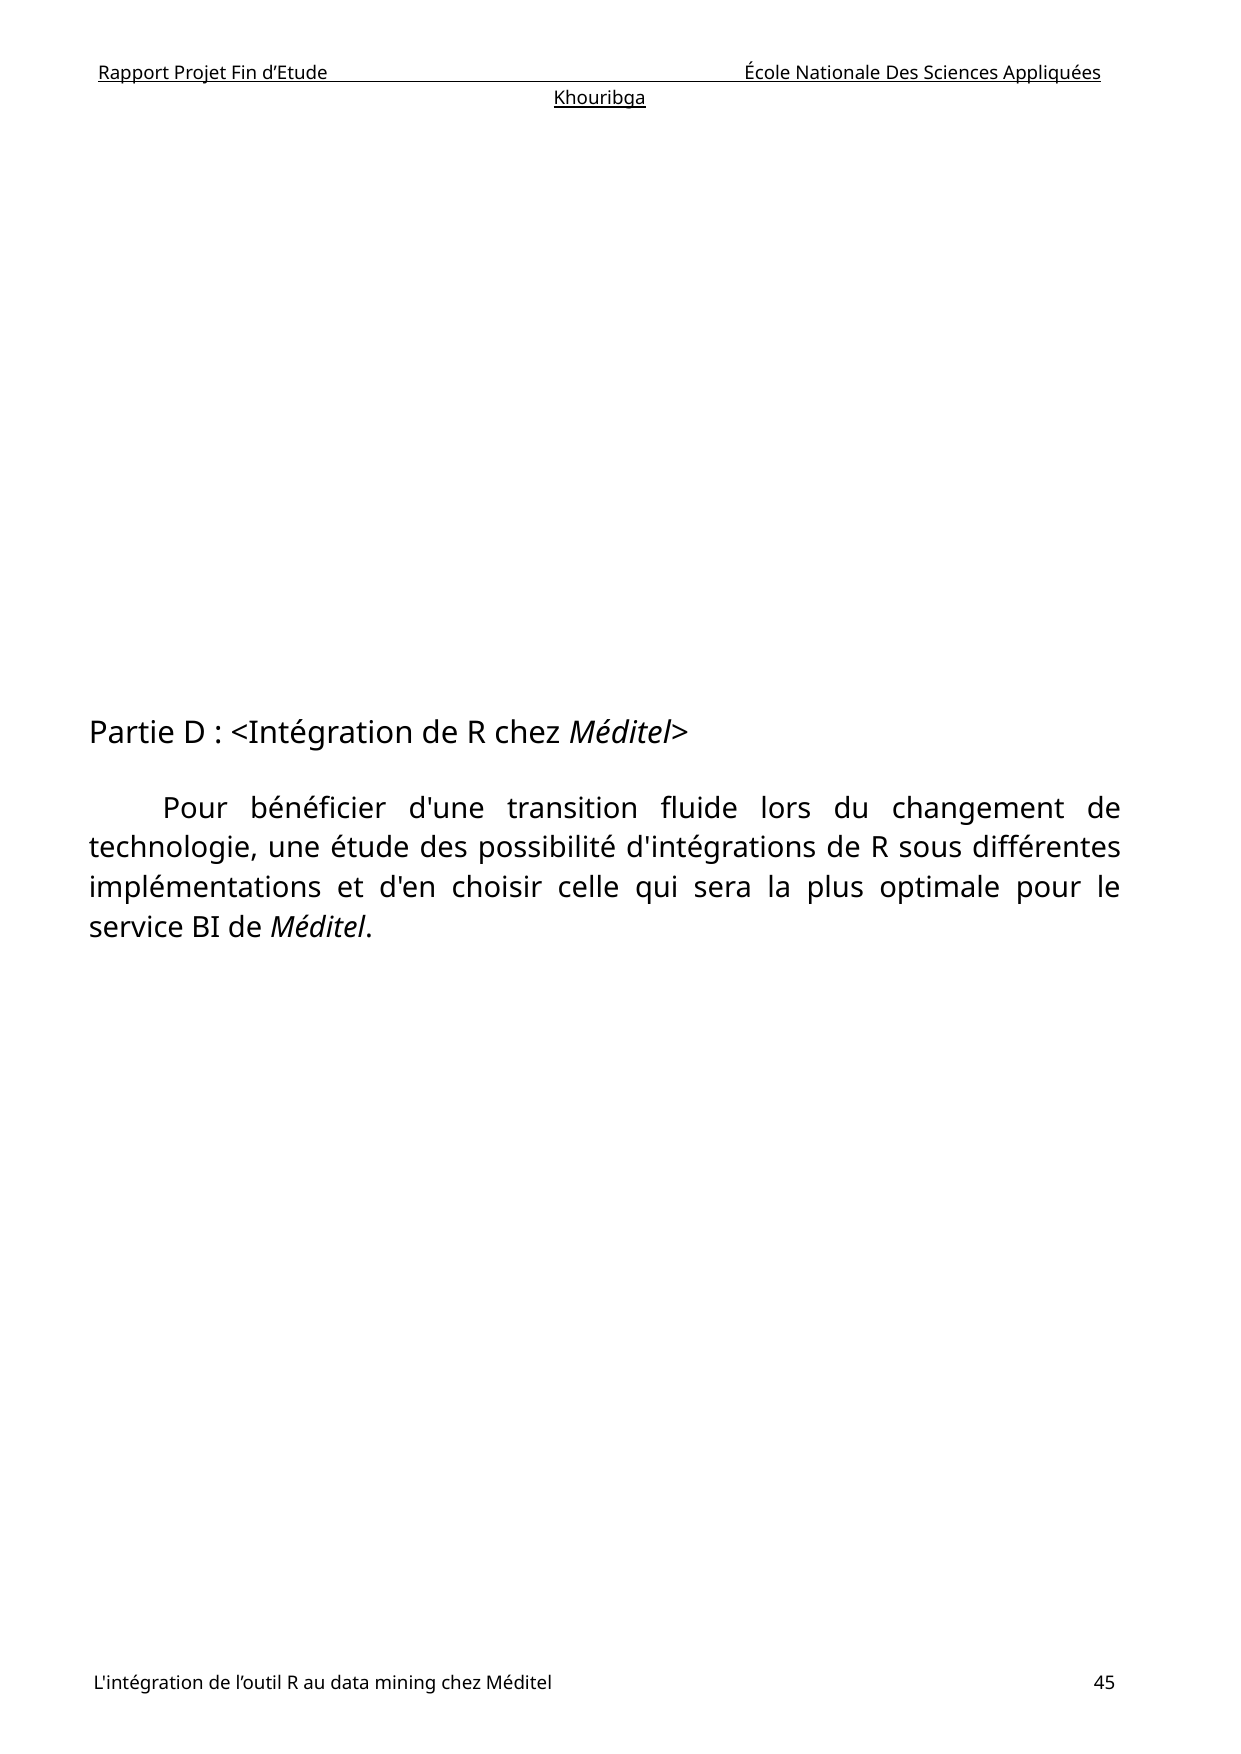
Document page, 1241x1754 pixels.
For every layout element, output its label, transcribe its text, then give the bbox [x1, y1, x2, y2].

text Partie D : <Intégration de R chez Méditel> [88, 710, 1122, 753]
text Pour bénéficier d'une transition fluide lors du changement de technologie, une étude des possibilité d'intégrations de R sous différentes implémentations et d'en choisir celle qui sera la plus optimale pour le service BI de Méditel. [88, 787, 1122, 946]
